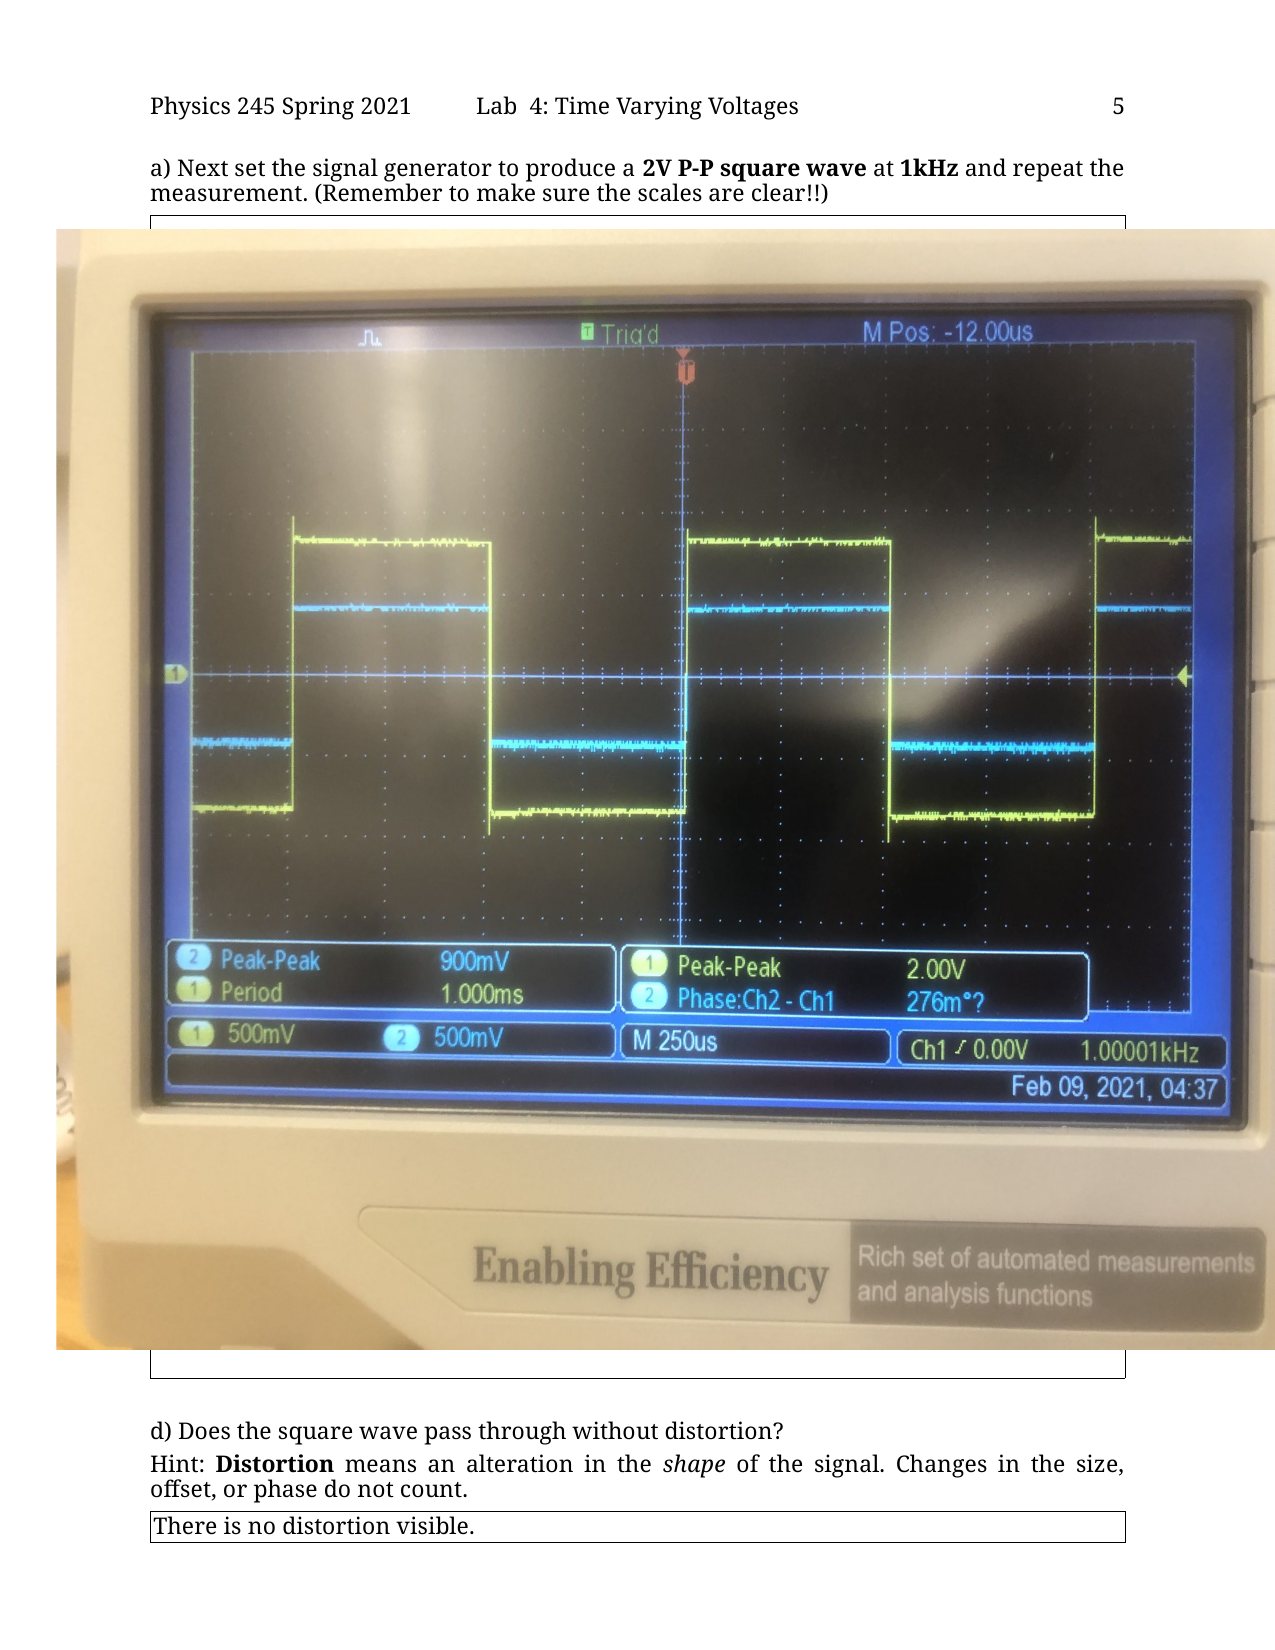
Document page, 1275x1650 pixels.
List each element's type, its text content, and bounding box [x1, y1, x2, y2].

text d) Does the square wave pass through without distortion? [150, 1419, 1125, 1444]
picture [56, 229, 1275, 1350]
text a) Next set the signal generator to produce a 2V P-P square wave at 1kHz and repeat the measurement. (Remember to make sure the scales are clear!!) [150, 157, 1125, 207]
text Hint: Distortion means an alteration in the shape of the signal. Changes in the size, offset, or phase do not count. [150, 1453, 1125, 1503]
text There is no distortion visible. [151, 1512, 1125, 1542]
